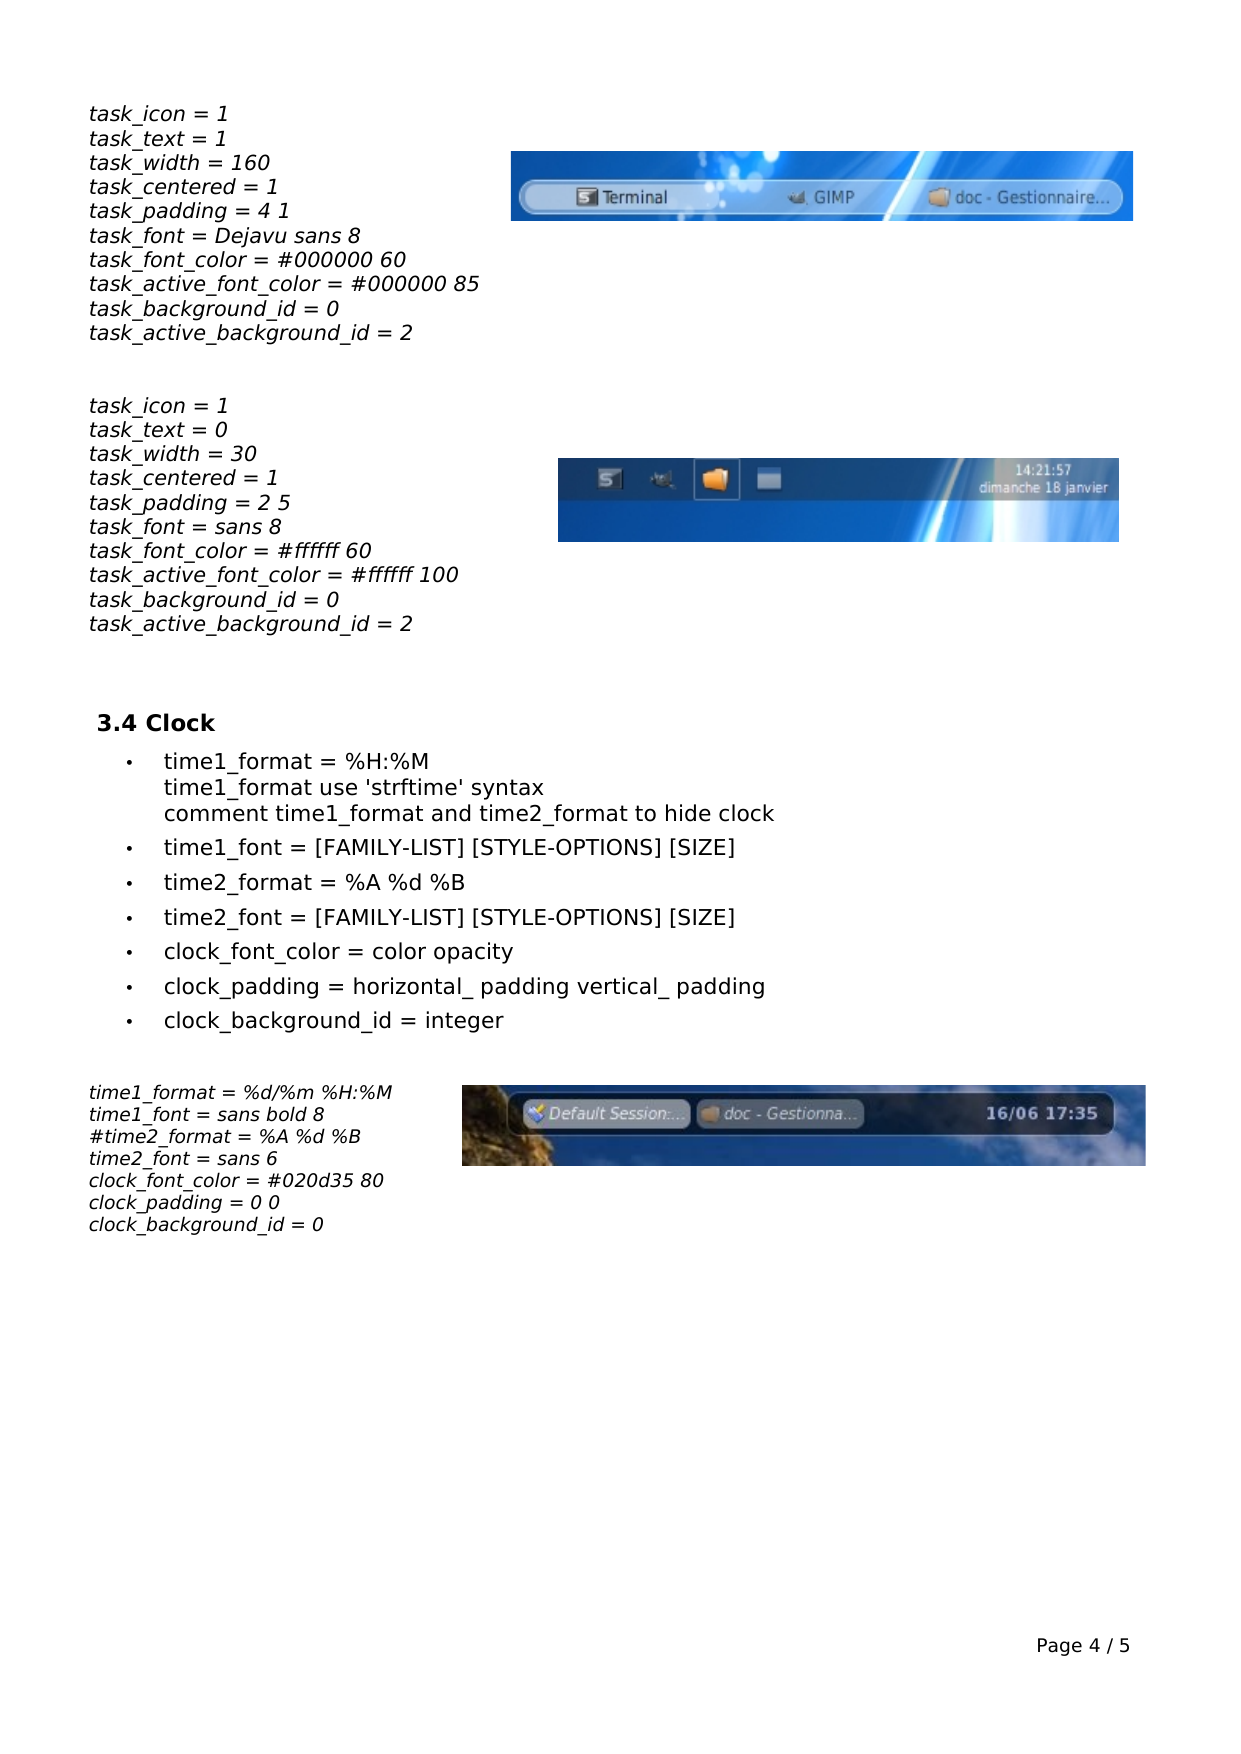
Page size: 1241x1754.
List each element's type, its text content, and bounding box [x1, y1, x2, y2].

text time1_font = sans bold 8 [88, 1104, 462, 1126]
text [1119, 515, 1152, 539]
text #time2_format = %A %d %B [88, 1126, 462, 1148]
list clock_font_color = color opacity [126, 939, 1152, 965]
list time1_format = %H:%M time1_format use 'strftime' syntax comment time1_format and time2_format to hide clock [126, 749, 1152, 826]
text task_font_color = #000000 60 [88, 248, 1152, 272]
subtitle Clock [88, 710, 1152, 737]
text task_font = Dejavu sans 8 [88, 224, 1152, 248]
text task_font = sans 8 [88, 515, 558, 539]
text task_centered = 1 [88, 175, 510, 199]
text clock_background_id = 0 [88, 1213, 1152, 1236]
text task_background_id = 0 [88, 297, 1152, 321]
picture [510, 151, 1134, 221]
text task_centered = 1 [88, 467, 558, 491]
text task_active_font_color = #ffffff 100 [88, 564, 1152, 588]
text task_active_background_id = 2 [88, 612, 1152, 636]
text task_padding = 2 5 [88, 491, 558, 515]
text task_width = 160 [88, 151, 510, 175]
list time2_format = %A %d %B [126, 870, 1152, 896]
text task_background_id = 0 [88, 588, 1152, 612]
text task_active_background_id = 2 [88, 321, 1152, 345]
list clock_background_id = integer [126, 1008, 1152, 1060]
text task_width = 30 [88, 442, 1152, 467]
text [1134, 151, 1152, 175]
picture [558, 458, 1119, 542]
text [1134, 175, 1152, 199]
text task_font_color = #ffffff 60 [88, 539, 1152, 564]
text task_icon = 1 [88, 102, 1152, 127]
text time1_format = %d/%m %H:%M [88, 1082, 1152, 1104]
text task_text = 1 [88, 127, 1152, 151]
text task_padding = 4 1 [88, 199, 1152, 224]
picture [462, 1085, 1146, 1166]
text task_active_font_color = #000000 85 [88, 272, 1152, 297]
text task_icon = 1 [88, 394, 1152, 418]
text [1119, 467, 1152, 491]
list clock_padding = horizontal_ padding vertical_ padding [126, 974, 1152, 999]
text clock_padding = 0 0 [88, 1192, 1152, 1213]
text time2_font = sans 6 [88, 1148, 1152, 1169]
text [1119, 491, 1152, 515]
list time1_font = [FAMILY-LIST] [STYLE-OPTIONS] [SIZE] [126, 835, 1152, 861]
text task_text = 0 [88, 418, 1152, 442]
list time2_font = [FAMILY-LIST] [STYLE-OPTIONS] [SIZE] [126, 904, 1152, 930]
text clock_font_color = #020d35 80 [88, 1169, 1152, 1192]
